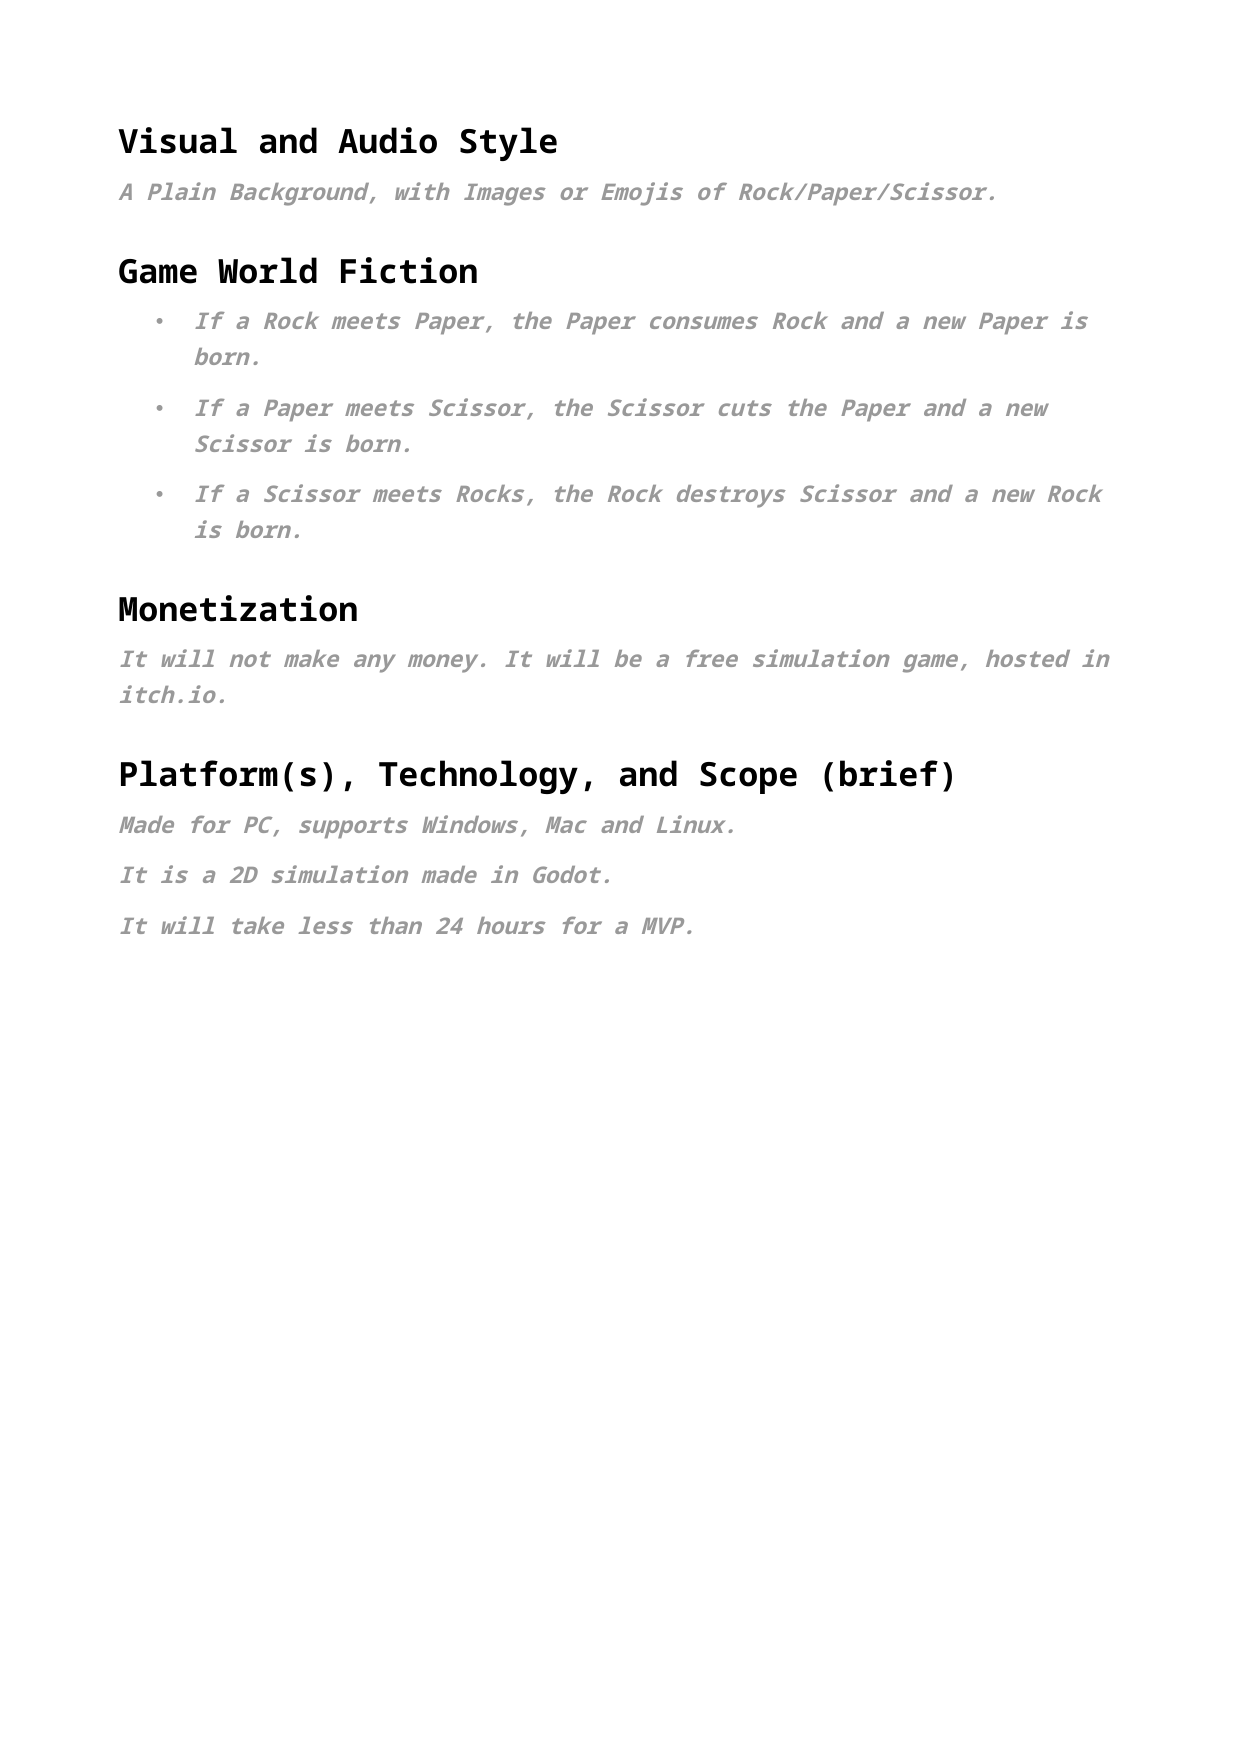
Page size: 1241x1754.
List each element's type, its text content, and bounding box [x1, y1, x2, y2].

subtitle Visual and Audio Style [118, 118, 1122, 163]
text It will take less than 24 hours for a MVP. [118, 910, 1122, 941]
subtitle Monetization [118, 586, 1122, 631]
text A Plain Background, with Images or Emojis of Rock/Paper/Scissor. [118, 176, 1122, 207]
list If a Paper meets Scissor, the Scissor cuts the Paper and a new Scissor is born. [156, 392, 1122, 459]
list If a Rock meets Paper, the Paper consumes Rock and a new Paper is born. [156, 305, 1122, 372]
text It will not make any money. It will be a free simulation game, hosted in itch.io. [118, 643, 1122, 711]
text It is a 2D simulation made in Godot. [118, 859, 1122, 890]
list If a Scissor meets Rocks, the Rock destroys Scissor and a new Rock is born. [156, 478, 1122, 545]
subtitle Platform(s), Technology, and Scope (brief) [118, 751, 1122, 796]
text Made for PC, supports Windows, Mac and Linux. [118, 809, 1122, 840]
subtitle Game World Fiction [118, 247, 1122, 293]
